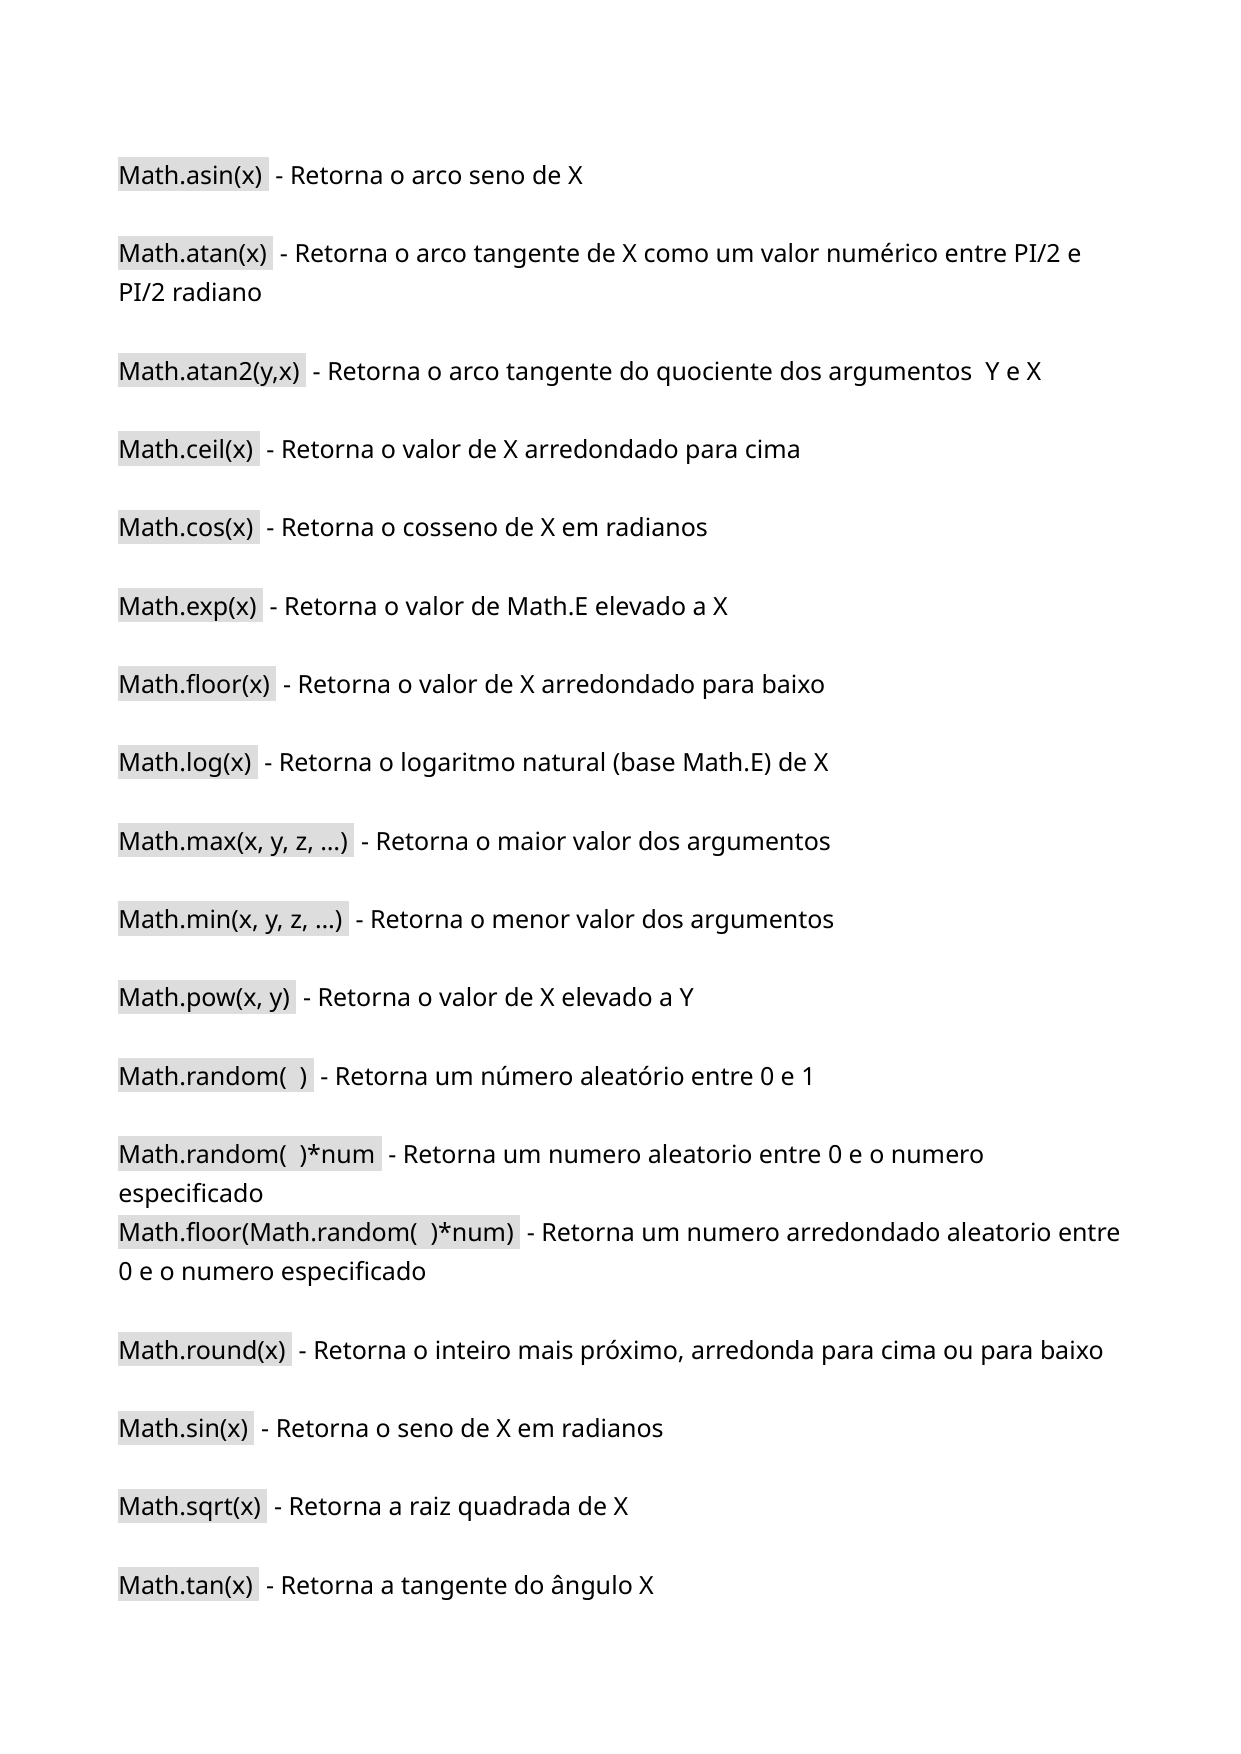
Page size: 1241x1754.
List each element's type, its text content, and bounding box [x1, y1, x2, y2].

text Math.log(x) - Retorna o logaritmo natural (base Math.E) de X [118, 745, 1122, 779]
text Math.pow(x, y) - Retorna o valor de X elevado a Y [118, 980, 1122, 1014]
text Math.random( )*num - Retorna um numero aleatorio entre 0 e o numero especificado [118, 1136, 1122, 1210]
text Math.random( ) - Retorna um número aleatório entre 0 e 1 [118, 1058, 1122, 1092]
text Math.tan(x) - Retorna a tangente do ângulo X [118, 1567, 1122, 1601]
text Math.floor(x) - Retorna o valor de X arredondado para baixo [118, 666, 1122, 701]
text Math.exp(x) - Retorna o valor de Math.E elevado a X [118, 588, 1122, 622]
text Math.min(x, y, z, …) - Retorna o menor valor dos argumentos [118, 901, 1122, 936]
text Math.asin(x) - Retorna o arco seno de X [118, 157, 1122, 191]
text Math.max(x, y, z, …) - Retorna o maior valor dos argumentos [118, 823, 1122, 857]
text Math.floor(Math.random( )*num) - Retorna um numero arredondado aleatorio entre 0 e o numero especificado [118, 1215, 1122, 1288]
text Math.ceil(x) - Retorna o valor de X arredondado para cima [118, 431, 1122, 466]
text Math.sqrt(x) - Retorna a raiz quadrada de X [118, 1489, 1122, 1523]
text Math.atan(x) - Retorna o arco tangente de X como um valor numérico entre PI/2 e PI/2 radiano [118, 236, 1122, 309]
text Math.atan2(y,x) - Retorna o arco tangente do quociente dos argumentos Y e X [118, 353, 1122, 387]
text Math.round(x) - Retorna o inteiro mais próximo, arredonda para cima ou para baixo [118, 1332, 1122, 1366]
text Math.cos(x) - Retorna o cosseno de X em radianos [118, 510, 1122, 544]
text Math.sin(x) - Retorna o seno de X em radianos [118, 1411, 1122, 1445]
